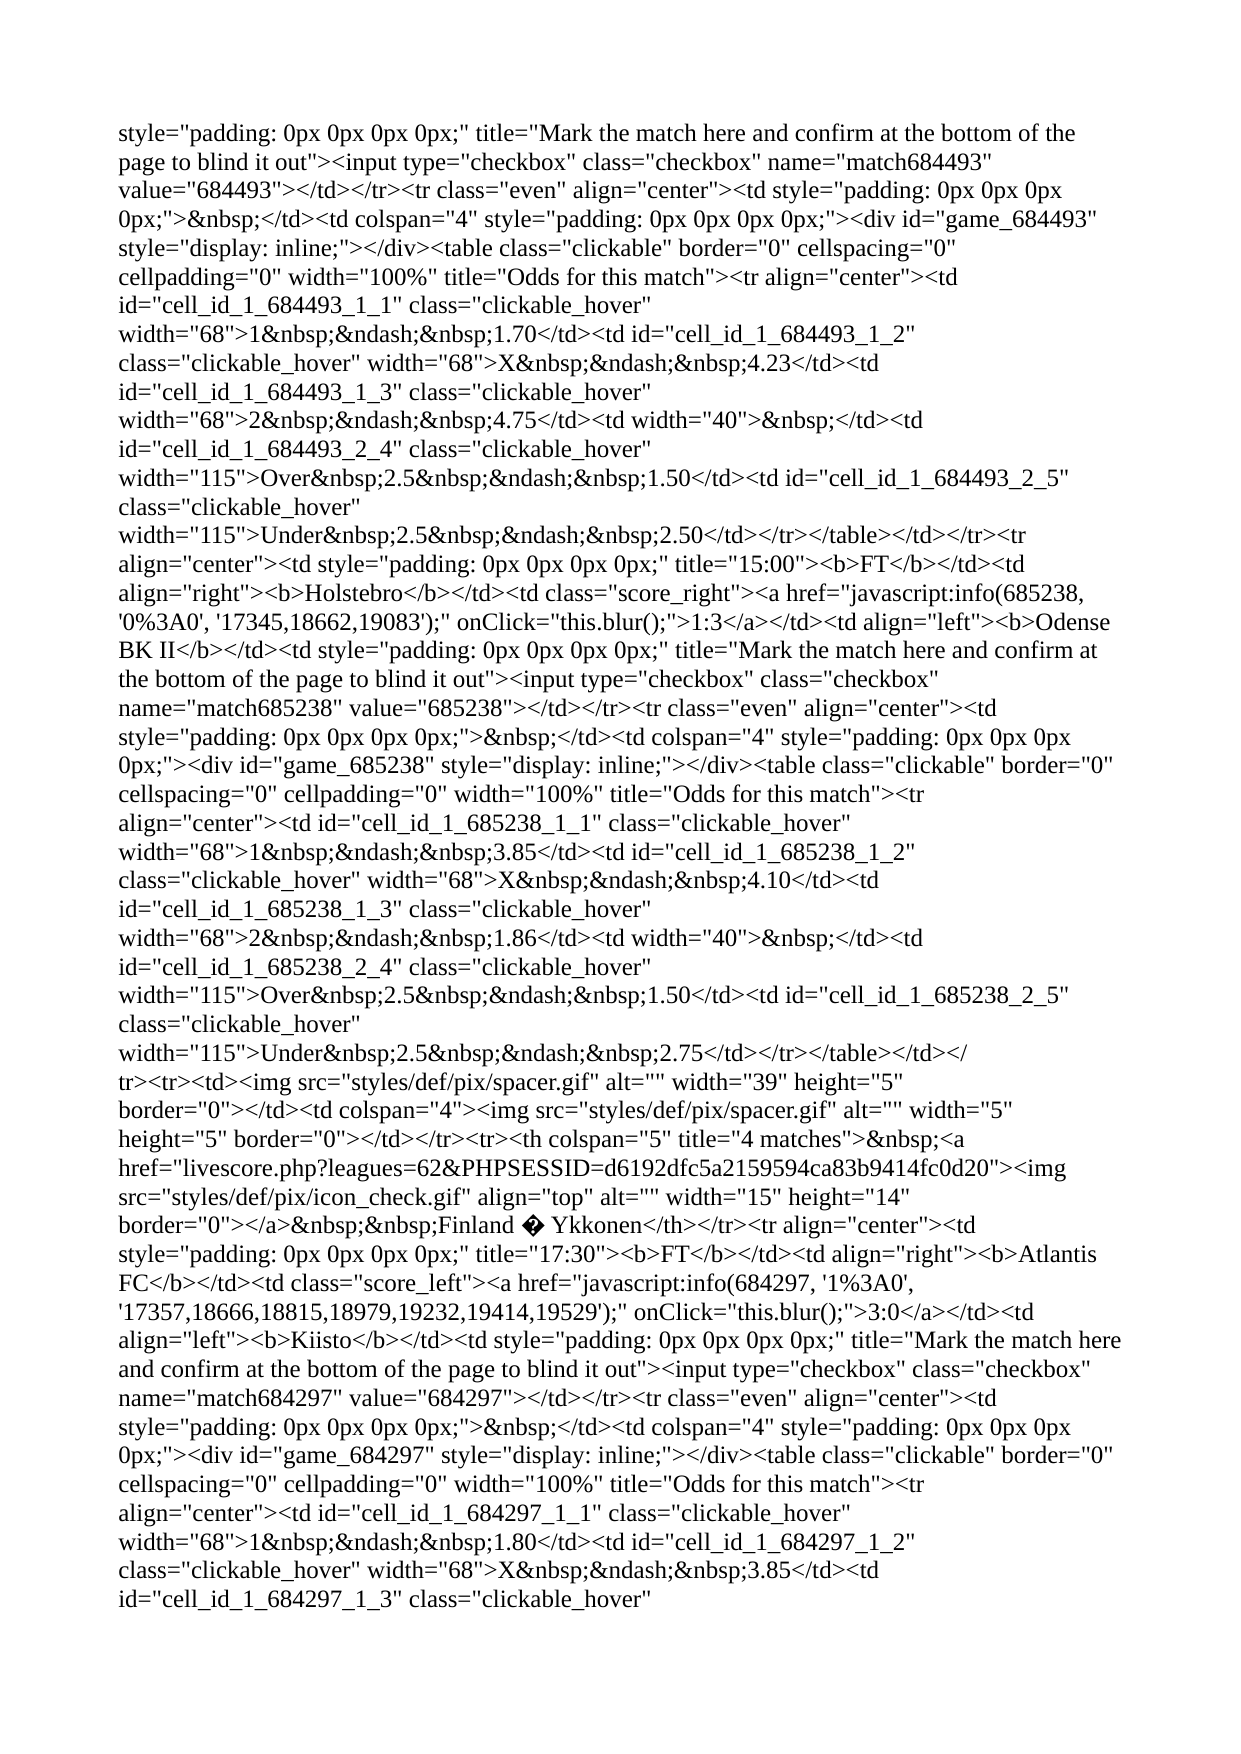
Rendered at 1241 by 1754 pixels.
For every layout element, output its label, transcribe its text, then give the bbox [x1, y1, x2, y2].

text style="padding: 0px 0px 0px 0px;" title="Mark the match here and confirm at the bottom of the page to blind it out"><input type="checkbox" class="checkbox" name="match684493" value="684493"></td></tr><tr class="even" align="center"><td style="padding: 0px 0px 0px 0px;">&nbsp;</td><td colspan="4" style="padding: 0px 0px 0px 0px;"><div id="game_684493" style="display: inline;"></div><table class="clickable" border="0" cellspacing="0" cellpadding="0" width="100%" title="Odds for this match"><tr align="center"><td id="cell_id_1_684493_1_1" class="clickable_hover" width="68">1&nbsp;&ndash;&nbsp;1.70</td><td id="cell_id_1_684493_1_2" class="clickable_hover" width="68">X&nbsp;&ndash;&nbsp;4.23</td><td id="cell_id_1_684493_1_3" class="clickable_hover" width="68">2&nbsp;&ndash;&nbsp;4.75</td><td width="40">&nbsp;</td><td id="cell_id_1_684493_2_4" class="clickable_hover" width="115">Over&nbsp;2.5&nbsp;&ndash;&nbsp;1.50</td><td id="cell_id_1_684493_2_5" class="clickable_hover" width="115">Under&nbsp;2.5&nbsp;&ndash;&nbsp;2.50</td></tr></table></td></tr><tr align="center"><td style="padding: 0px 0px 0px 0px;" title="15:00"><b>FT</b></td><td align="right"><b>Holstebro</b></td><td class="score_right"><a href="javascript:info(685238, '0%3A0', '17345,18662,19083');" onClick="this.blur();">1:3</a></td><td align="left"><b>Odense BK II</b></td><td style="padding: 0px 0px 0px 0px;" title="Mark the match here and confirm at the bottom of the page to blind it out"><input type="checkbox" class="checkbox" name="match685238" value="685238"></td></tr><tr class="even" align="center"><td style="padding: 0px 0px 0px 0px;">&nbsp;</td><td colspan="4" style="padding: 0px 0px 0px 0px;"><div id="game_685238" style="display: inline;"></div><table class="clickable" border="0" cellspacing="0" cellpadding="0" width="100%" title="Odds for this match"><tr align="center"><td id="cell_id_1_685238_1_1" class="clickable_hover" width="68">1&nbsp;&ndash;&nbsp;3.85</td><td id="cell_id_1_685238_1_2" class="clickable_hover" width="68">X&nbsp;&ndash;&nbsp;4.10</td><td id="cell_id_1_685238_1_3" class="clickable_hover" width="68">2&nbsp;&ndash;&nbsp;1.86</td><td width="40">&nbsp;</td><td id="cell_id_1_685238_2_4" class="clickable_hover" width="115">Over&nbsp;2.5&nbsp;&ndash;&nbsp;1.50</td><td id="cell_id_1_685238_2_5" class="clickable_hover" width="115">Under&nbsp;2.5&nbsp;&ndash;&nbsp;2.75</td></tr></table></td></tr><tr><td><img src="styles/def/pix/spacer.gif" alt="" width="39" height="5" border="0"></td><td colspan="4"><img src="styles/def/pix/spacer.gif" alt="" width="5" height="5" border="0"></td></tr><tr><th colspan="5" title="4 matches">&nbsp;<a href="livescore.php?leagues=62&PHPSESSID=d6192dfc5a2159594ca83b9414fc0d20"><img src="styles/def/pix/icon_check.gif" align="top" alt="" width="15" height="14" border="0"></a>&nbsp;&nbsp;Finland � Ykkonen</th></tr><tr align="center"><td style="padding: 0px 0px 0px 0px;" title="17:30"><b>FT</b></td><td align="right"><b>Atlantis FC</b></td><td class="score_left"><a href="javascript:info(684297, '1%3A0', '17357,18666,18815,18979,19232,19414,19529');" onClick="this.blur();">3:0</a></td><td align="left"><b>Kiisto</b></td><td style="padding: 0px 0px 0px 0px;" title="Mark the match here and confirm at the bottom of the page to blind it out"><input type="checkbox" class="checkbox" name="match684297" value="684297"></td></tr><tr class="even" align="center"><td style="padding: 0px 0px 0px 0px;">&nbsp;</td><td colspan="4" style="padding: 0px 0px 0px 0px;"><div id="game_684297" style="display: inline;"></div><table class="clickable" border="0" cellspacing="0" cellpadding="0" width="100%" title="Odds for this match"><tr align="center"><td id="cell_id_1_684297_1_1" class="clickable_hover" width="68">1&nbsp;&ndash;&nbsp;1.80</td><td id="cell_id_1_684297_1_2" class="clickable_hover" width="68">X&nbsp;&ndash;&nbsp;3.85</td><td id="cell_id_1_684297_1_3" class="clickable_hover" [118, 118, 1122, 1613]
